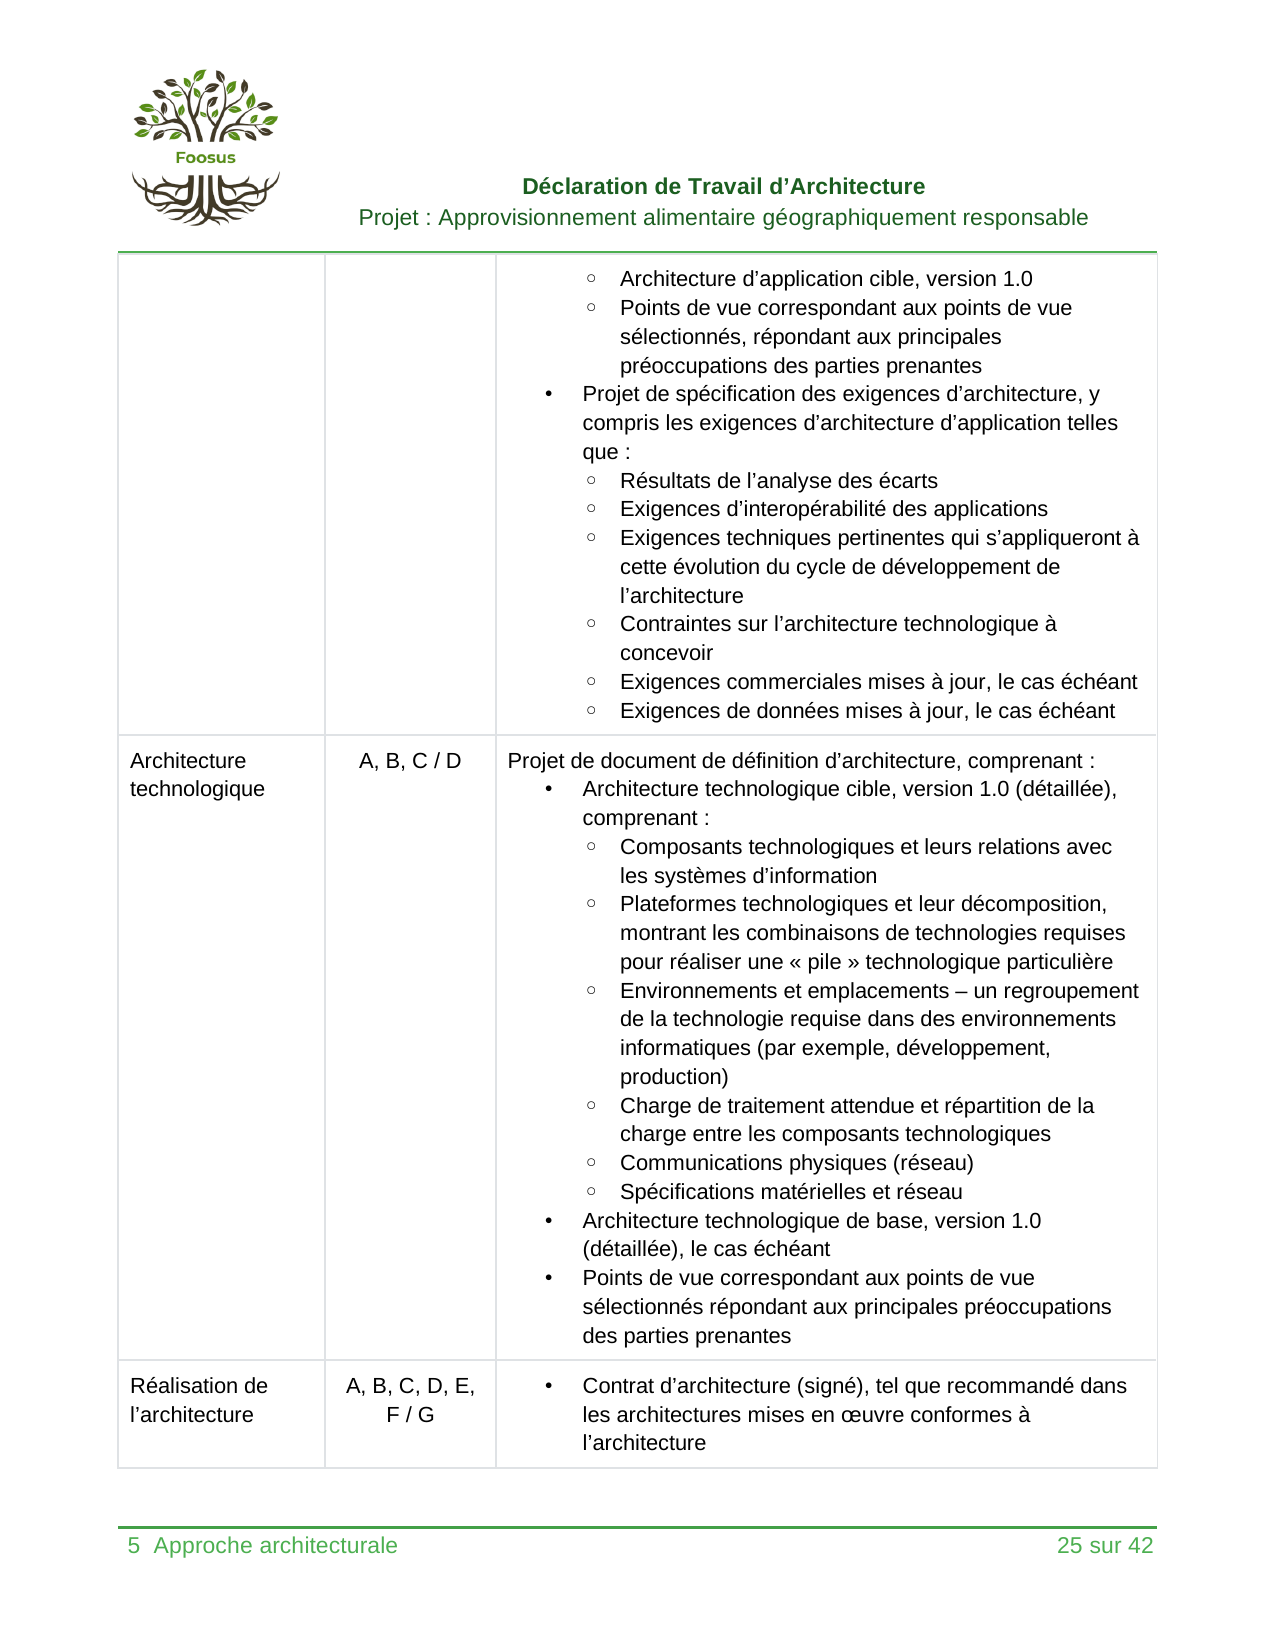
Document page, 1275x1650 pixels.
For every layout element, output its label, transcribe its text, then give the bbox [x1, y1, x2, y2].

table_cell A, B, C, D, E, F / G [326, 1361, 495, 1467]
table_cell [119, 255, 324, 734]
table_cell Réalisation de l’architecture [119, 1361, 324, 1467]
table_cell Architecture technologique [119, 736, 324, 1359]
picture [123, 64, 288, 231]
table_cell A, B, C / D [326, 736, 495, 1359]
table_cell [326, 255, 495, 734]
table_cell Contrat d’architecture (signé), tel que recommandé dans les architectures mises en œuvre conformes à l’architecture Évaluations de la conformité Demandes de modification Solutions conformes à l’architecture déployée, notamment : Le système mis en œuvre conforme à l’architecture Noter : Le système mis en œuvre est en fait un résultat du processus de développement. Cependant, étant donné l’importance de cette sortie, elle est indiquée ici comme une sortie de l’ADM. L’implication directe du personnel d’architecture dans la mise en œuvre variera selon la politique organisationnelle. Référentiel d’architecture peuplé Recommandations et dérogations de conformité à l’architecture Recommandations sur les exigences de prestation de services Recommandations sur les mesures de performance Accords de niveau de service (SLA) Vision de l’architecture, mise à jour après la mise en œuvre Document de définition de l’architecture, mis à jour après la mise en œuvre Modèles d’exploitation commerciaux et informatiques pour la solution mise en œuvre [497, 1359, 1157, 1467]
table_cell Projet de document de définition d’architecture, comprenant : Architecture technologique cible, version 1.0 (détaillée), comprenant : Composants technologiques et leurs relations avec les systèmes d’information Plateformes technologiques et leur décomposition, montrant les combinaisons de technologies requises pour réaliser une « pile » technologique particulière Environnements et emplacements – un regroupement de la technologie requise dans des environnements informatiques (par exemple, développement, production) Charge de traitement attendue et répartition de la charge entre les composants technologiques Communications physiques (réseau) Spécifications matérielles et réseau Architecture technologique de base, version 1.0 (détaillée), le cas échéant Points de vue correspondant aux points de vue sélectionnés répondant aux principales préoccupations des parties prenantes [497, 734, 1157, 1359]
table_cell Projet de document de définition d’architecture, comprenant : Architecture d’application de base, version 1.0, le cas échéant Architecture d’application cible, version 1.0 Points de vue correspondant aux points de vue sélectionnés, répondant aux principales préoccupations des parties prenantes Projet de spécification des exigences d’architecture, y compris les exigences d’architecture d’application telles que : Résultats de l’analyse des écarts Exigences d’interopérabilité des applications Exigences techniques pertinentes qui s’appliqueront à cette évolution du cycle de développement de l’architecture Contraintes sur l’architecture technologique à concevoir Exigences commerciales mises à jour, le cas échéant Exigences de données mises à jour, le cas échéant [497, 255, 1157, 734]
